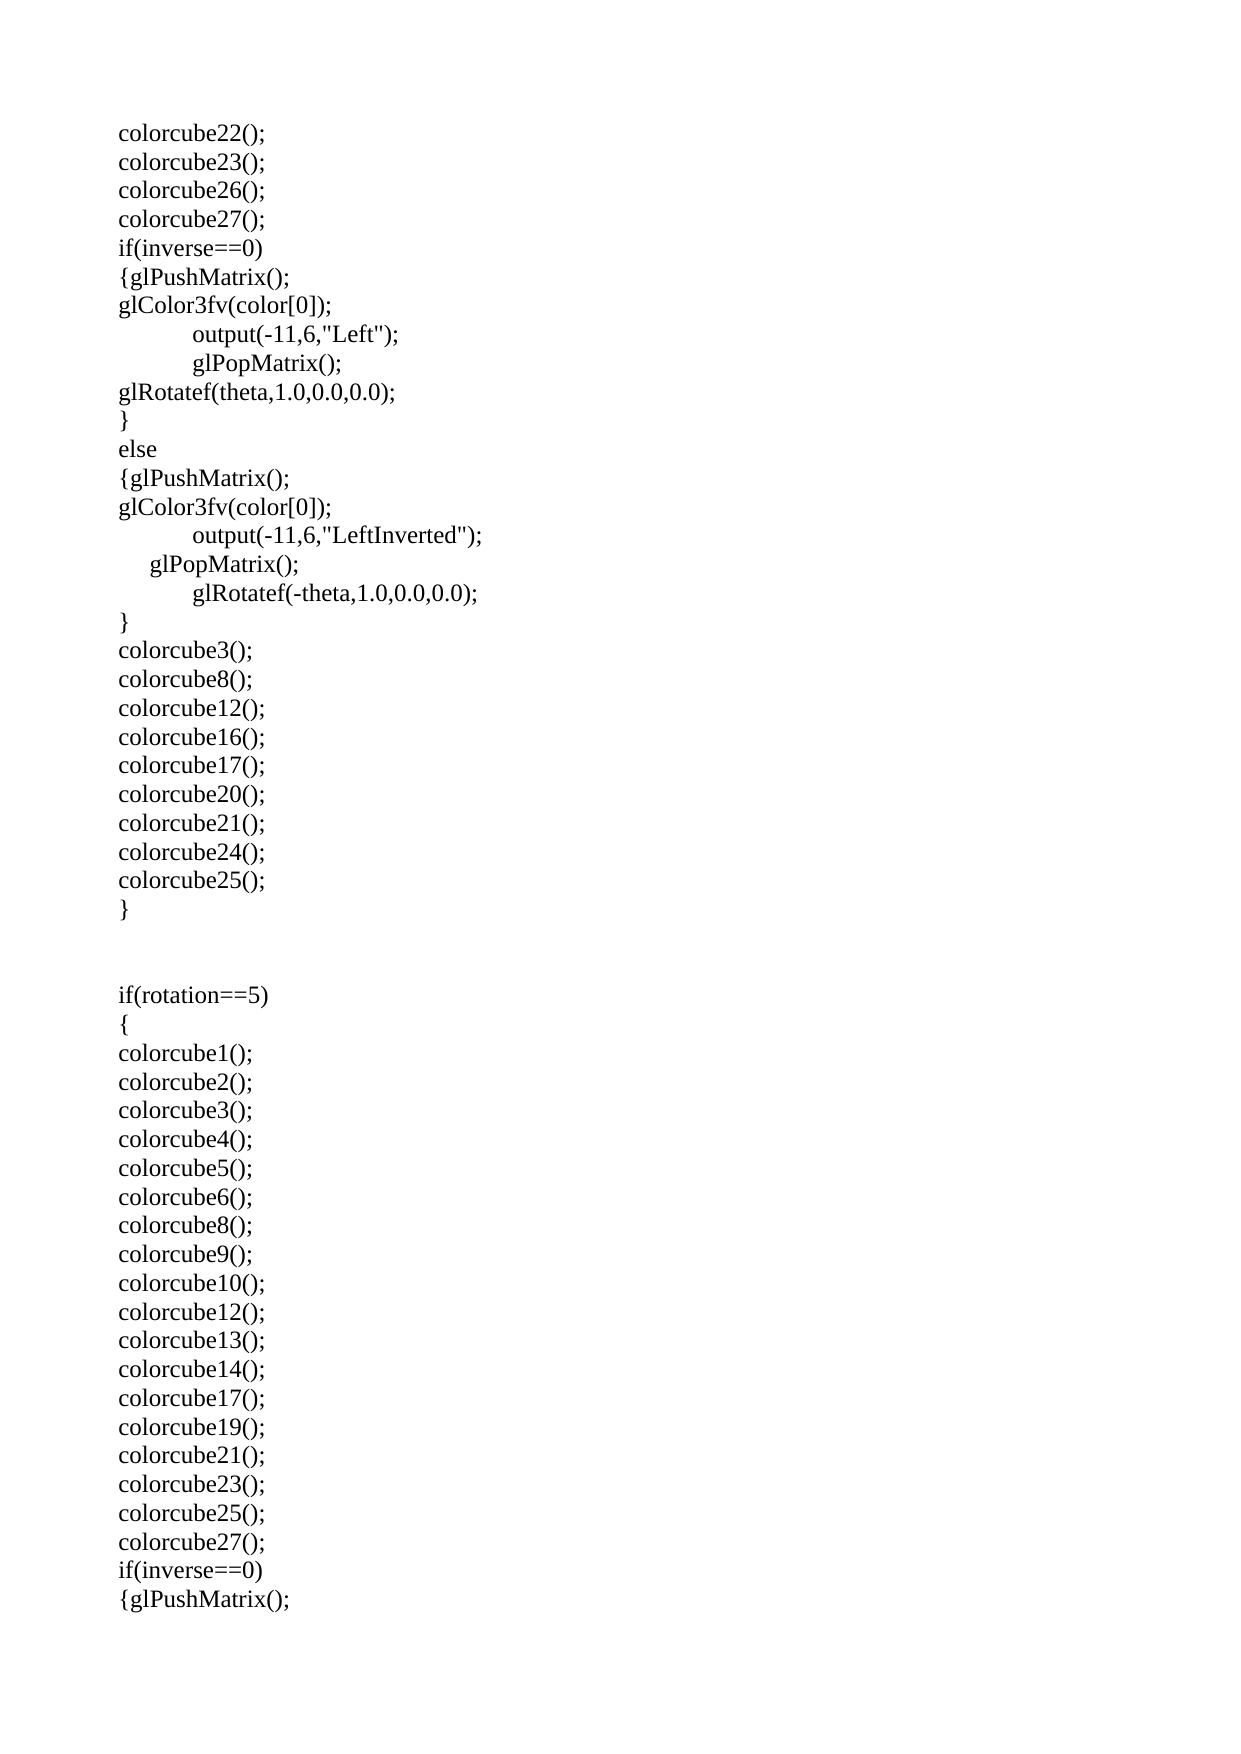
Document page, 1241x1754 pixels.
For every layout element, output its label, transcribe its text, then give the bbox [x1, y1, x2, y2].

text glPopMatrix(); [118, 549, 1122, 578]
text {glPushMatrix(); [118, 463, 1122, 492]
text colorcube10(); [118, 1268, 1122, 1297]
text colorcube3(); [118, 636, 1122, 664]
text colorcube20(); [118, 779, 1122, 808]
text { [118, 1009, 1122, 1038]
text colorcube17(); [118, 751, 1122, 779]
text colorcube23(); [118, 1469, 1122, 1498]
text colorcube23(); [118, 147, 1122, 176]
text colorcube12(); [118, 693, 1122, 722]
text } [118, 607, 1122, 636]
text colorcube14(); [118, 1354, 1122, 1383]
text colorcube5(); [118, 1153, 1122, 1182]
text colorcube25(); [118, 866, 1122, 894]
text glRotatef(theta,1.0,0.0,0.0); [118, 377, 1122, 406]
text colorcube3(); [118, 1096, 1122, 1124]
text colorcube8(); [118, 664, 1122, 693]
text colorcube4(); [118, 1124, 1122, 1153]
text else [118, 434, 1122, 463]
text if(inverse==0) [118, 1556, 1122, 1584]
text colorcube21(); [118, 808, 1122, 837]
text colorcube21(); [118, 1441, 1122, 1469]
text if(rotation==5) [118, 981, 1122, 1009]
text {glPushMatrix(); [118, 1584, 1122, 1613]
text colorcube27(); [118, 204, 1122, 233]
text colorcube2(); [118, 1067, 1122, 1096]
text glRotatef(-theta,1.0,0.0,0.0); [118, 578, 1122, 607]
text output(-11,6,"LeftInverted"); [118, 521, 1122, 549]
text colorcube13(); [118, 1326, 1122, 1354]
text output(-11,6,"Left"); [118, 319, 1122, 348]
text colorcube12(); [118, 1297, 1122, 1326]
text colorcube17(); [118, 1383, 1122, 1412]
text glPopMatrix(); [118, 348, 1122, 377]
text {glPushMatrix(); [118, 262, 1122, 291]
text colorcube1(); [118, 1038, 1122, 1067]
text glColor3fv(color[0]); [118, 492, 1122, 521]
text colorcube27(); [118, 1527, 1122, 1556]
text colorcube6(); [118, 1182, 1122, 1211]
text } [118, 894, 1122, 923]
text glColor3fv(color[0]); [118, 291, 1122, 319]
text colorcube25(); [118, 1498, 1122, 1527]
text colorcube24(); [118, 837, 1122, 866]
text colorcube9(); [118, 1239, 1122, 1268]
text colorcube26(); [118, 176, 1122, 204]
text colorcube19(); [118, 1412, 1122, 1441]
text } [118, 406, 1122, 434]
text colorcube8(); [118, 1211, 1122, 1239]
text colorcube16(); [118, 722, 1122, 751]
text colorcube22(); [118, 118, 1122, 147]
text if(inverse==0) [118, 233, 1122, 262]
